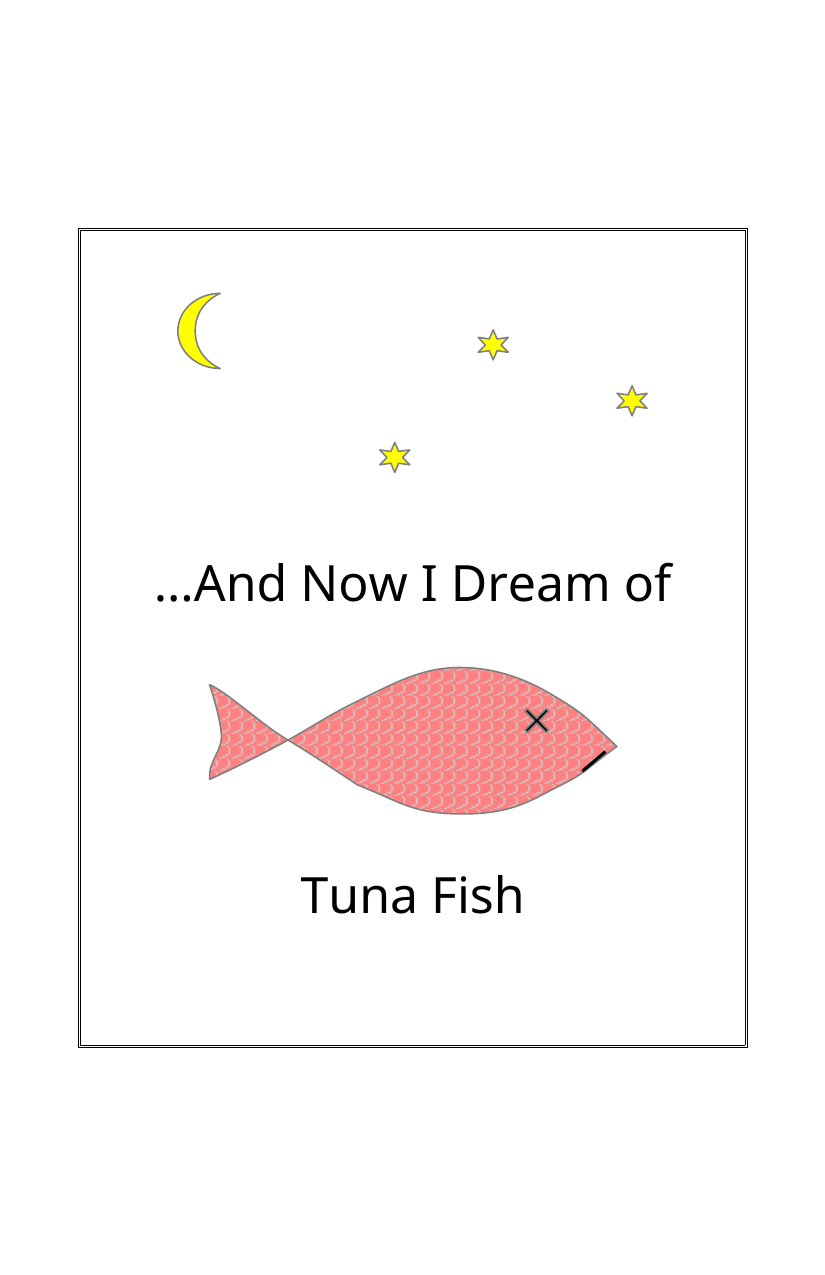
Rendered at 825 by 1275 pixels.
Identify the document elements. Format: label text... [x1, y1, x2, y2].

title ...And Now I Dream of [82, 262, 743, 616]
picture [211, 688, 284, 777]
title Tuna Fish [82, 646, 743, 928]
picture [292, 669, 614, 813]
